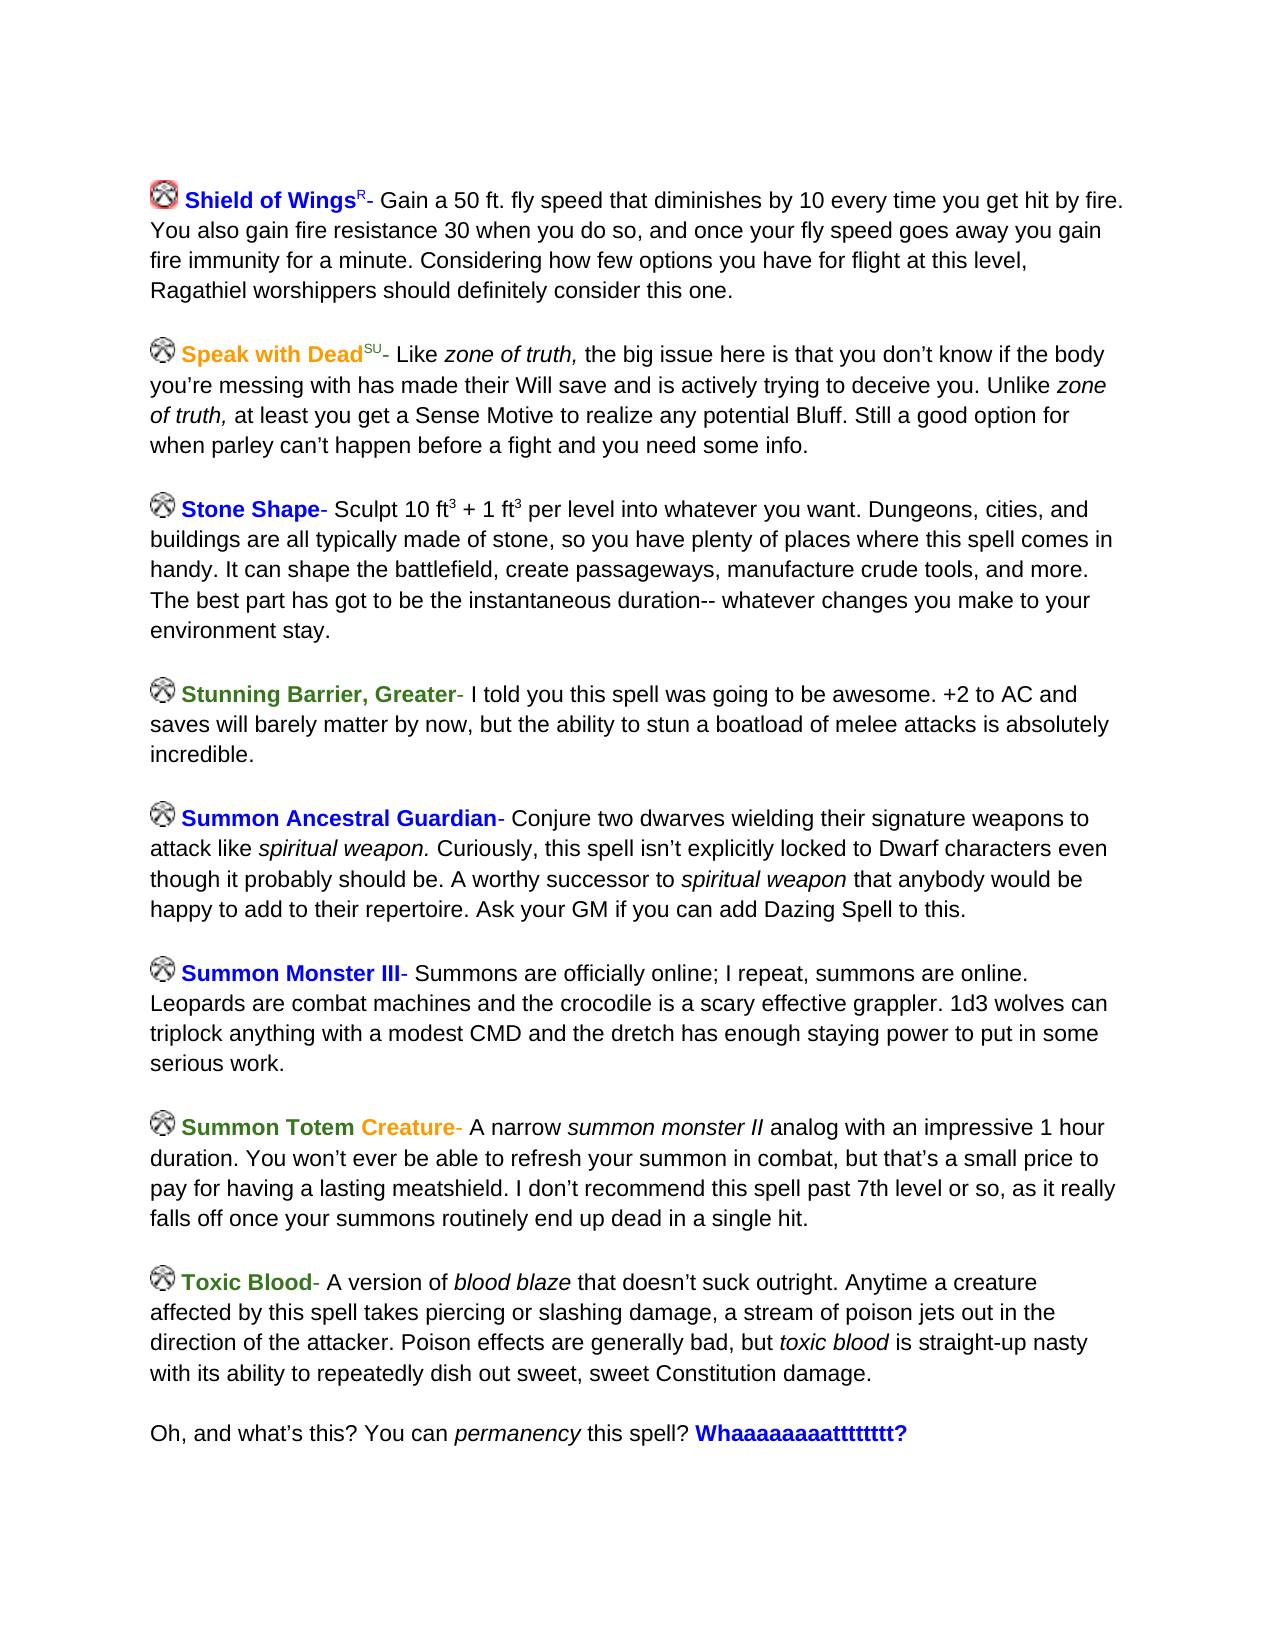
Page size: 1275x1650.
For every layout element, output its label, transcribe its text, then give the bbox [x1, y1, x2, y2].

picture [150, 1110, 175, 1136]
text Stunning Barrier, Greater- I told you this spell was going to be awesome. +2 to AC and saves will barely matter by now, but the ability to stun a boatload of melee attacks is absolutely incredible. [150, 677, 1125, 768]
text Toxic Blood- A version of blood blaze that doesn’t suck outright. Anytime a creature affected by this spell takes piercing or slashing damage, a stream of poison jets out in the direction of the attacker. Poison effects are generally bad, but toxic blood is straight-up nasty with its ability to repeatedly dish out sweet, sweet Constitution damage. [150, 1265, 1125, 1386]
text Summon Ancestral Guardian- Conjure two dwarves wielding their signature weapons to attack like spiritual weapon. Curiously, this spell isn’t explicitly locked to Dwarf characters even though it probably should be. A worthy successor to spiritual weapon that anybody would be happy to add to their repertoire. Ask your GM if you can add Dazing Spell to this. [150, 802, 1125, 922]
picture [150, 180, 179, 209]
picture [150, 337, 175, 363]
picture [150, 677, 175, 703]
text Stone Shape- Sculpt 10 ft3 + 1 ft3 per level into whatever you want. Dungeons, cities, and buildings are all typically made of stone, so you have plenty of places where this spell comes in handy. It can shape the battlefield, create passageways, manufacture crude tools, and more. The best part has got to be the instantaneous duration-- whatever changes you make to your environment stay. [150, 492, 1125, 643]
text Speak with DeadSU- Like zone of truth, the big issue here is that you don’t know if the body you’re messing with has made their Will save and is actively trying to deceive you. Unlike zone of truth, at least you get a Sense Motive to realize any potential Bluff. Still a good option for when parley can’t happen before a fight and you need some info. [150, 338, 1125, 458]
picture [150, 1265, 175, 1291]
picture [150, 956, 175, 982]
text Summon Totem Creature- A narrow summon monster II analog with an impressive 1 hour duration. You won’t ever be able to refresh your summon in combat, but that’s a small price to pay for having a lasting meatshield. I don’t recommend this spell past 7th level or so, as it really falls off once your summons routinely end up dead in a single hit. [150, 1111, 1125, 1231]
text Oh, and what’s this? You can permanency this spell? Whaaaaaaaatttttttt? [150, 1420, 1125, 1446]
picture [150, 801, 175, 827]
text Shield of WingsR- Gain a 50 ft. fly speed that diminishes by 10 every time you get hit by fire. You also gain fire resistance 30 when you do so, and once your fly speed goes away you gain fire immunity for a minute. Considering how few options you have for flight at this level, Ragathiel worshippers should definitely consider this one. [150, 180, 1125, 304]
text Summon Monster III- Summons are officially online; I repeat, summons are online. Leopards are combat machines and the crocodile is a scary effective grappler. 1d3 wolves can triplock anything with a modest CMD and the dretch has enough staying power to put in some serious work. [150, 956, 1125, 1077]
picture [150, 492, 175, 518]
